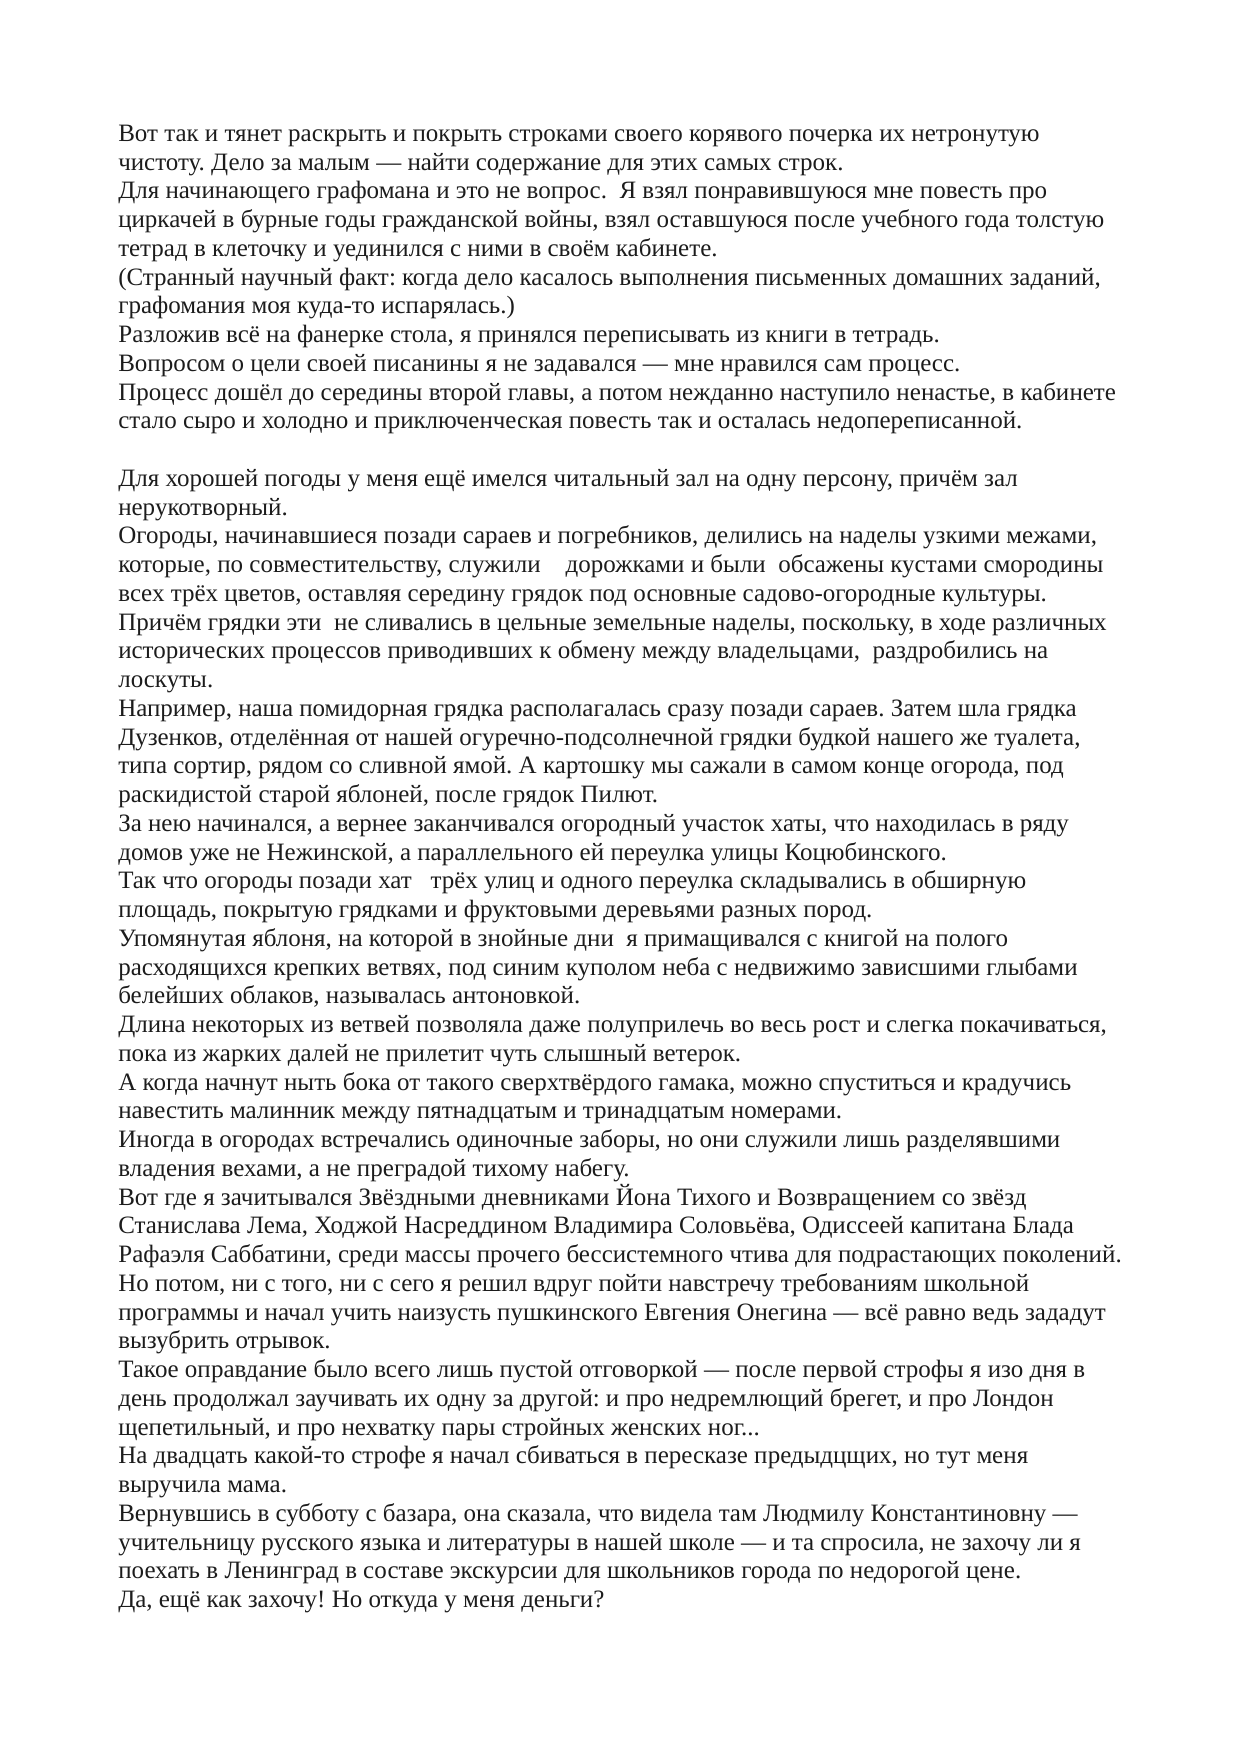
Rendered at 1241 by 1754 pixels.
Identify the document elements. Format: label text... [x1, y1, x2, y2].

text Причём грядки эти не сливались в цельные земельные наделы, поскольку, в ходе различных исторических процессов приводивших к обмену между владельцами, раздробились на лоскуты. [118, 607, 1122, 693]
text Процесс дошёл до середины второй главы, а потом нежданно наступило ненастье, в кабинете стало сыро и холодно и приключенческая повесть так и осталась недопереписанной. [118, 377, 1122, 434]
text Но потом, ни с того, ни с сего я решил вдруг пойти навстречу требованиям школьной программы и начал учить наизусть пушкинского Евгения Онегина — всё равно ведь зададут вызубрить отрывок. [118, 1268, 1122, 1354]
text (Странный научный факт: когда дело касалось выполнения письменных домашних заданий, графомания моя куда-то испарялась.) [118, 262, 1122, 319]
text Такое оправдание было всего лишь пустой отговоркой — после первой строфы я изо дня в день продолжал заучивать их одну за другой: и про недремлющий брегет, и про Лондон щепетильный, и про нехватку пары стройных женских ног... [118, 1354, 1122, 1441]
text Иногда в огородах встречались одиночные заборы, но они служили лишь разделявшими владения вехами, а не преградой тихому набегу. [118, 1124, 1122, 1182]
text Разложив всё на фанерке стола, я принялся переписывать из книги в тетрадь. [118, 319, 1122, 348]
text На двадцать какой-то строфе я начал сбиваться в пересказе предыдцщих, но тут меня выручила мама. [118, 1441, 1122, 1498]
text Вопросом о цели своей писанины я не задавался — мне нравился сам процесс. [118, 348, 1122, 377]
text Так что огороды позади хат трёх улиц и одного переулка складывались в обширную площадь, покрытую грядками и фруктовыми деревьями разных пород. [118, 866, 1122, 923]
text А когда начнут ныть бока от такого сверхтвёрдого гамака, можно спуститься и крадучись навестить малинник между пятнадцатым и тринадцатым номерами. [118, 1067, 1122, 1124]
text Вот где я зачитывался Звёздными дневниками Йона Тихого и Возвращением со звёзд Станислава Лема, Ходжой Насреддином Владимира Соловьёва, Одиссеей капитана Блада Рафаэля Саббатини, среди массы прочего бессистемного чтива для подрастающих поколений. [118, 1182, 1122, 1268]
text Вернувшись в субботу с базара, она сказала, что видела там Людмилу Константиновну — учительницу русского языка и литературы в нашей школе — и та спросила, не захочу ли я поехать в Ленинград в составе экскурсии для школьников города по недорогой цене. [118, 1498, 1122, 1584]
text Вот так и тянет раскрыть и покрыть строками своего корявого почерка их нетронутую чистоту. Дело за малым — найти содержание для этих самых строк. [118, 118, 1122, 176]
text Для хорошей погоды у меня ещё имелся читальный зал на одну персону, причём зал нерукотворный. [118, 463, 1122, 521]
text За нею начинался, а вернее заканчивался огородный участок хаты, что находилась в ряду домов уже не Нежинской, а параллельного ей переулка улицы Коцюбинского. [118, 808, 1122, 866]
text Огороды, начинавшиеся позади сараев и погребников, делились на наделы узкими межами, которые, по совместительству, служили дорожками и были обсажены кустами смородины всех трёх цветов, оставляя середину грядок под основные садово-огородные культуры. [118, 521, 1122, 607]
text Длина некоторых из ветвей позволяла даже полуприлечь во весь рост и слегка покачиваться, пока из жарких далей не прилетит чуть слышный ветерок. [118, 1009, 1122, 1067]
text Для начинающего графомана и это не вопрос. Я взял понравившуюся мне повесть про циркачей в бурные годы гражданской войны, взял оставшуюся после учебного года толстую тетрад в клеточку и уединился с ними в своём кабинете. [118, 176, 1122, 262]
text Например, наша помидорная грядка располагалась сразу позади сараев. Затем шла грядка Дузенков, отделённая от нашей огуречно-подсолнечной грядки будкой нашего же туалета, типа сортир, рядом со сливной ямой. А картошку мы сажали в самом конце огорода, под раскидистой старой яблоней, после грядок Пилют. [118, 693, 1122, 808]
text Упомянутая яблоня, на которой в знойные дни я примащивался с книгой на полого расходящихся крепких ветвях, под синим куполом неба с недвижимо зависшими глыбами белейших облаков, называлась антоновкой. [118, 923, 1122, 1009]
text Да, ещё как захочу! Но откуда у меня деньги? [118, 1584, 1122, 1613]
